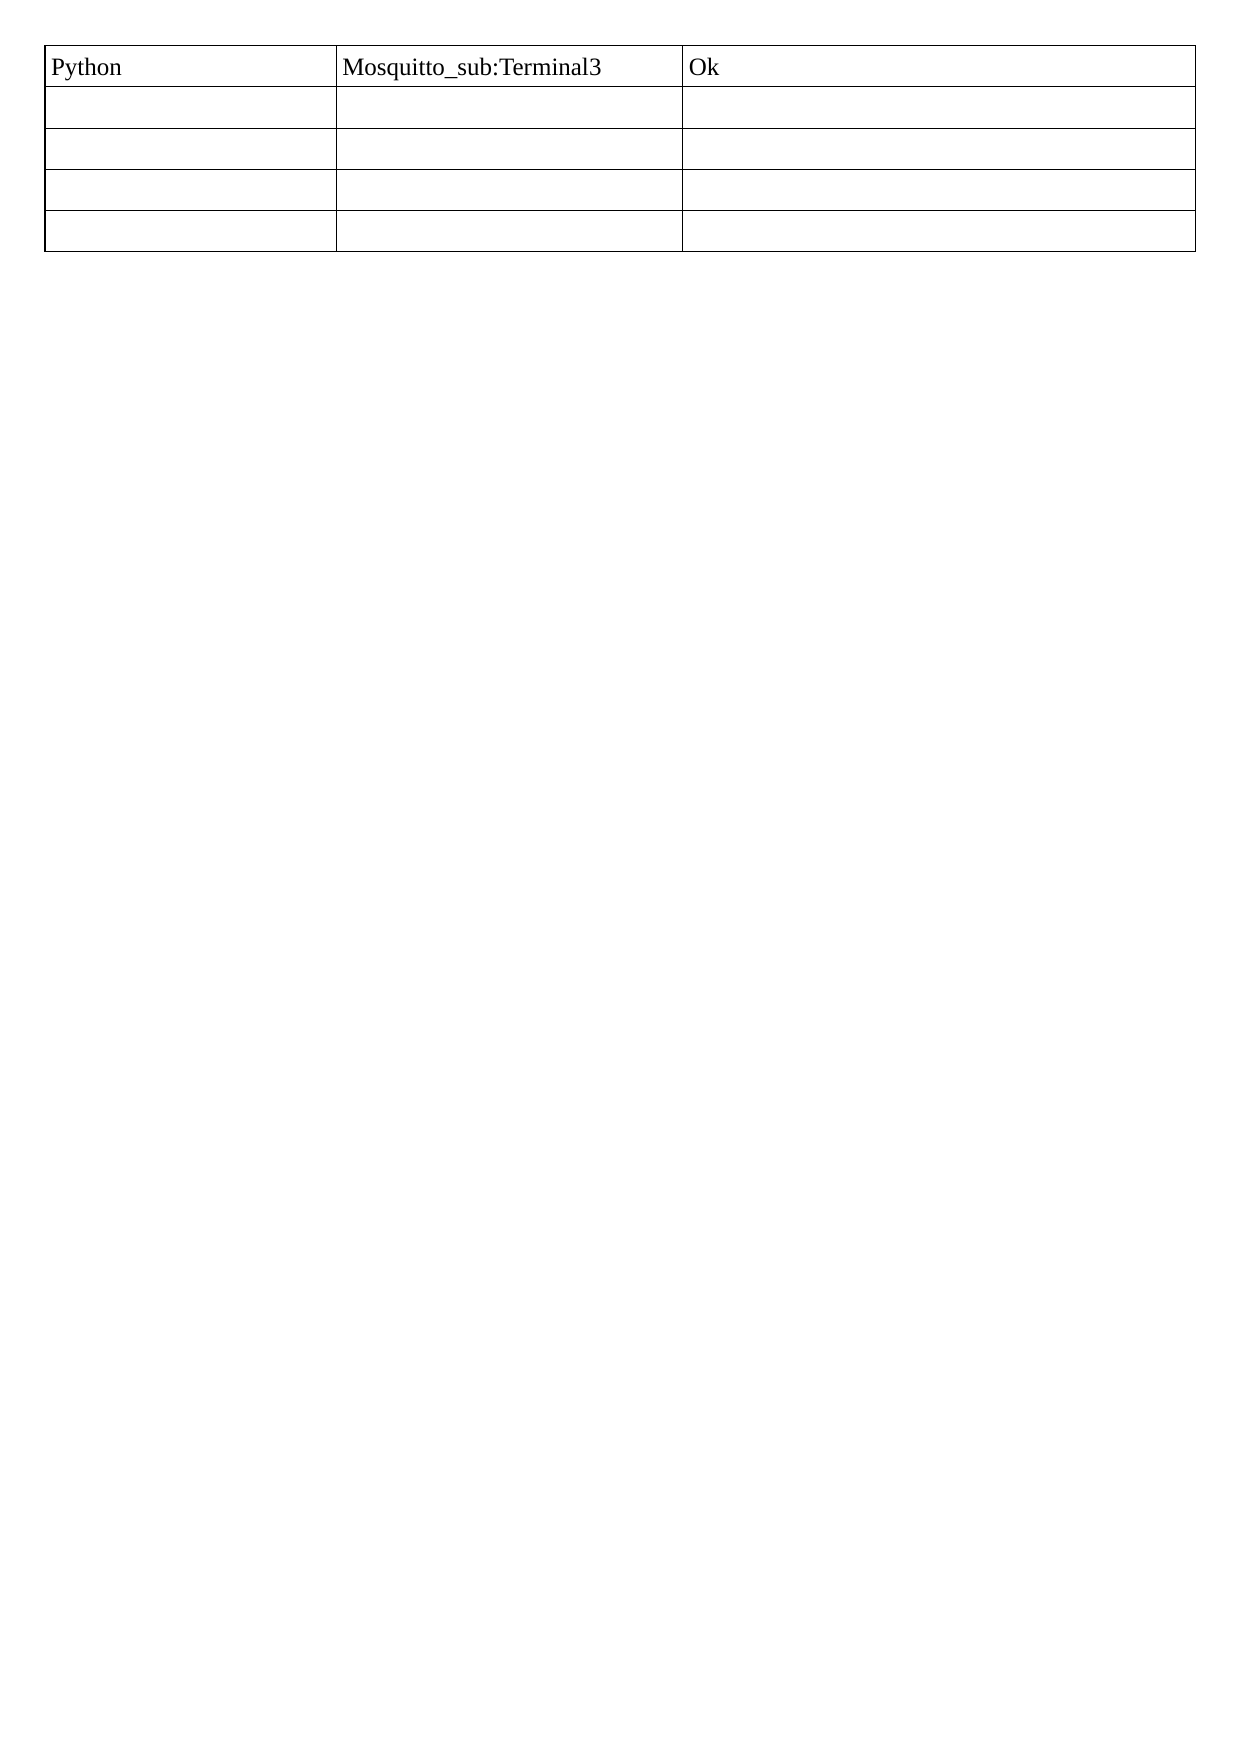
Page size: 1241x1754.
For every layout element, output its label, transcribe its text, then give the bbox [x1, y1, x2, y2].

table_cell [46, 87, 336, 127]
table_cell [46, 211, 336, 251]
table_cell [46, 129, 336, 169]
table_cell [683, 170, 1195, 210]
table_cell [683, 211, 1195, 251]
table_cell Ok [683, 46, 1195, 86]
table_cell [337, 211, 682, 251]
table_cell [337, 170, 682, 210]
table_cell [46, 170, 336, 210]
table_cell Python [46, 46, 336, 86]
table_cell Mosquitto_sub:Terminal3 [337, 46, 682, 86]
table_cell [337, 129, 682, 169]
table_cell [337, 87, 682, 127]
table_cell [683, 87, 1195, 127]
table_cell [683, 129, 1195, 169]
